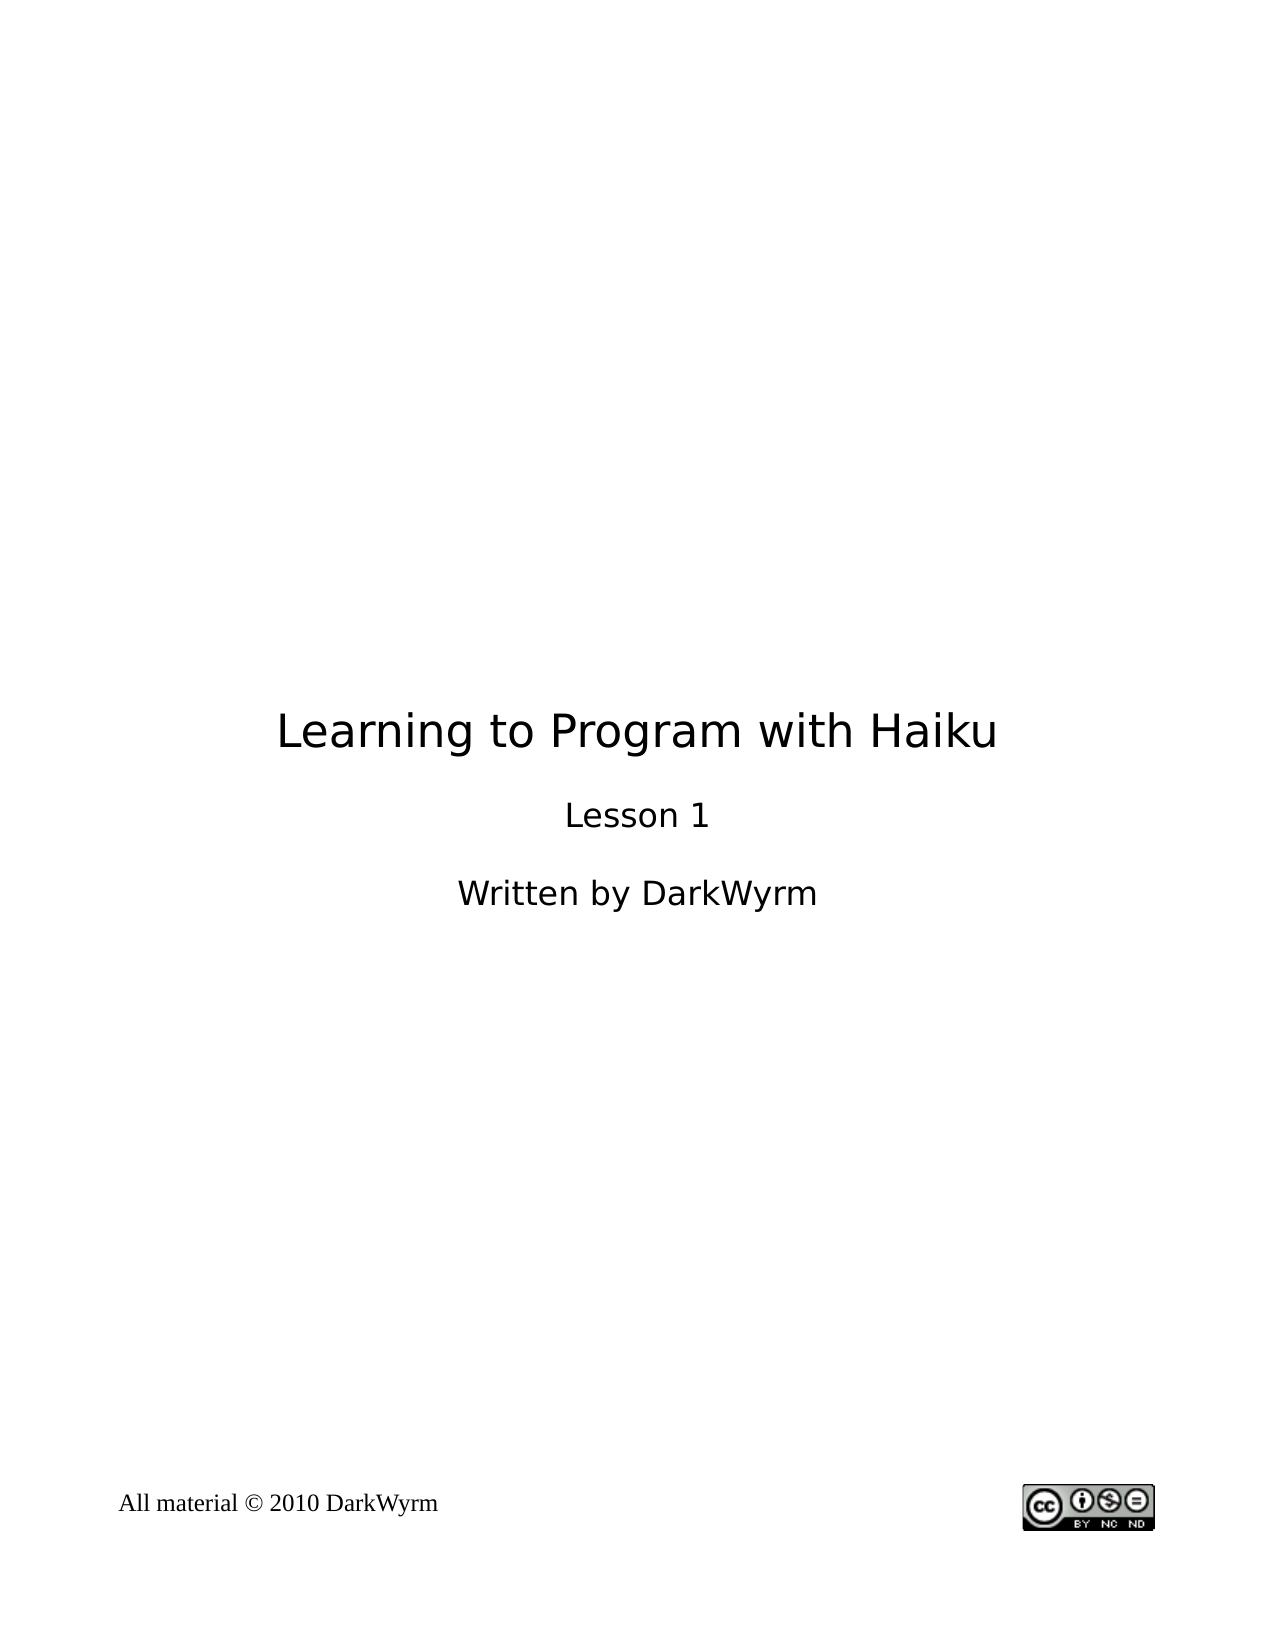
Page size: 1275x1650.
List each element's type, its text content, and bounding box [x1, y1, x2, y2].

text Written by DarkWyrm [118, 875, 1157, 913]
text Lesson 1 [118, 797, 1157, 836]
text Learning to Program with Haiku [118, 705, 1157, 758]
picture [1022, 1484, 1155, 1531]
text All material © 2010 DarkWyrm [118, 1488, 1022, 1517]
